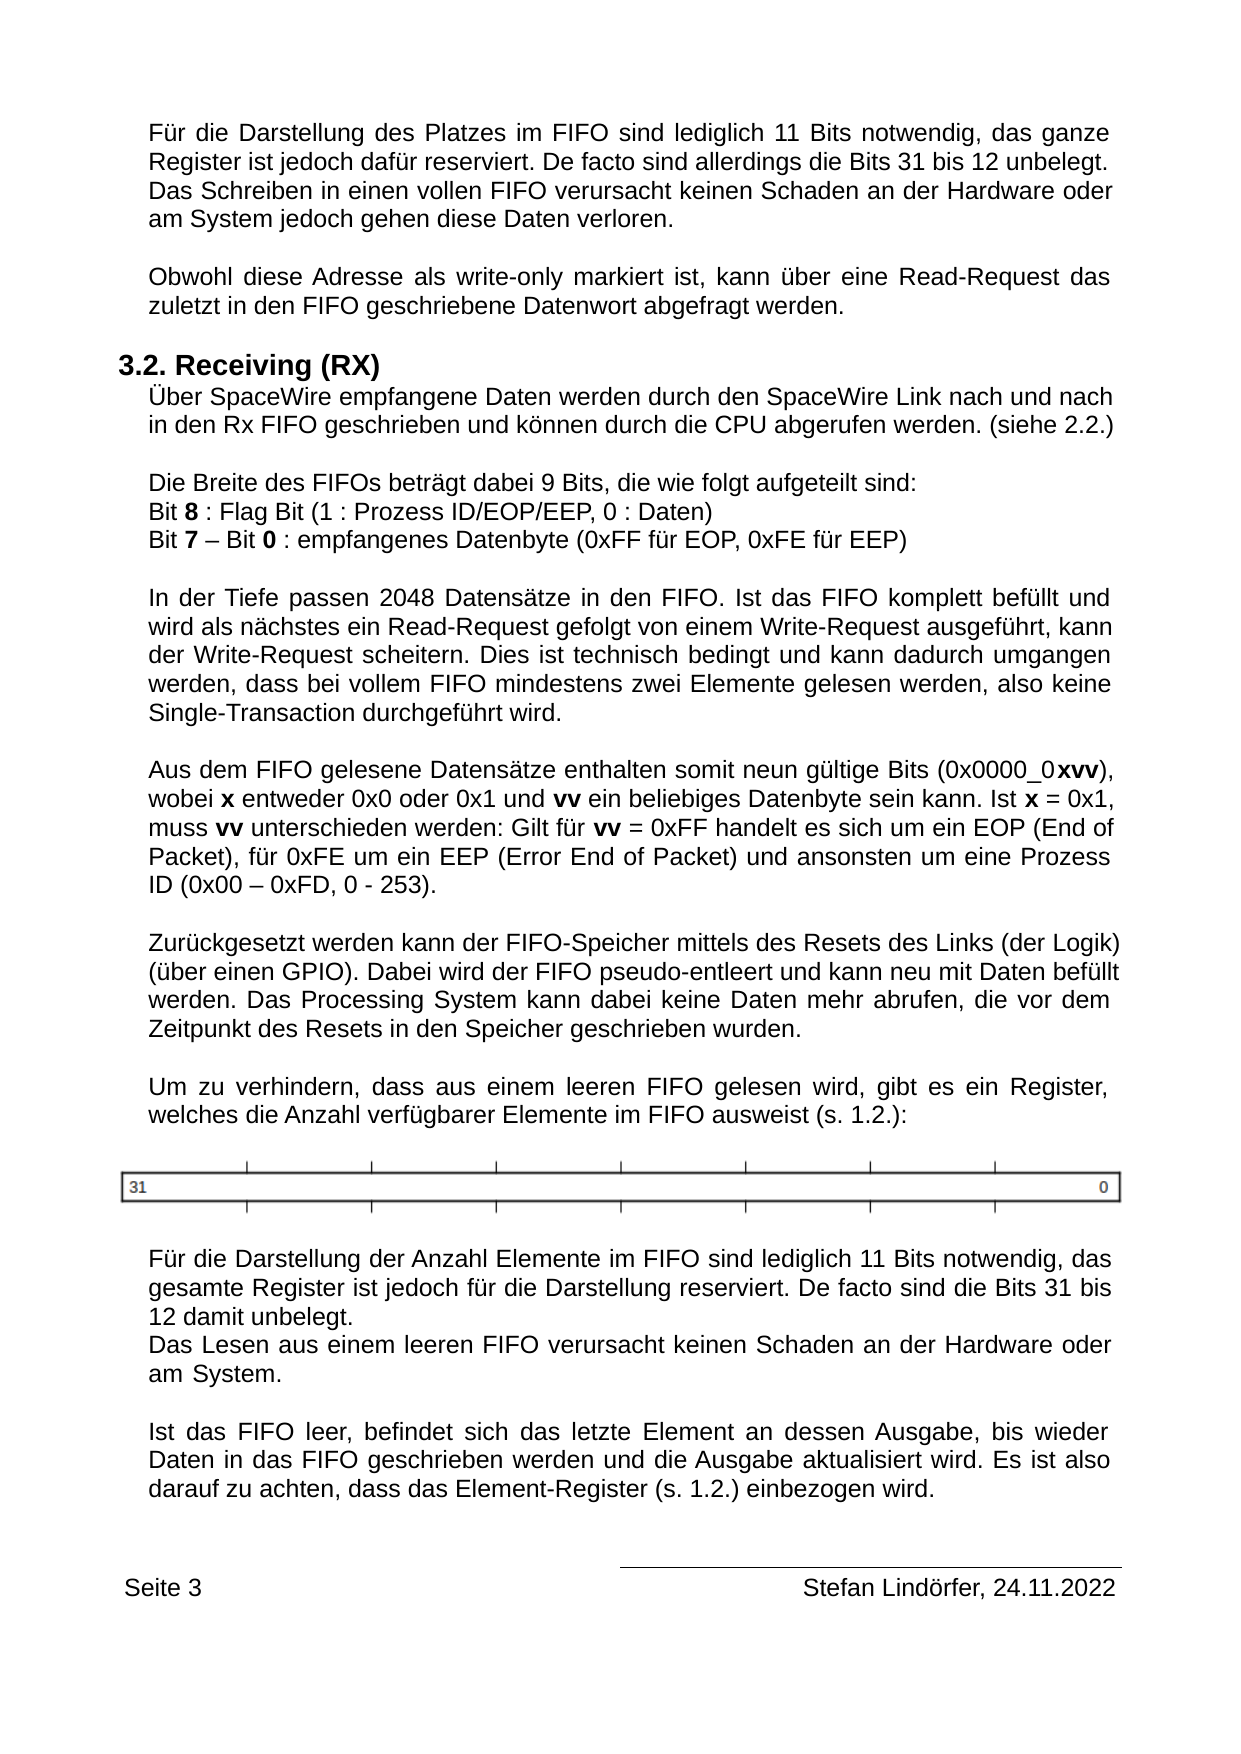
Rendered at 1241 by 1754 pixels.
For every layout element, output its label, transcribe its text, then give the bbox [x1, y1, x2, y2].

text Die Breite des FIFOs beträgt dabei 9 Bits, die wie folgt aufgeteilt sind: [118, 468, 1122, 497]
text 3.2. Receiving (RX) [118, 348, 1122, 382]
text Um zu verhindern, dass aus einem leeren FIFO gelesen wird, gibt es ein Register, welches die Anzahl verfügbarer Elemente im FIFO ausweist (s. 1.2.): [118, 1072, 1122, 1129]
text Bit 7 – Bit 0 : empfangenes Datenbyte (0xFF für EOP, 0xFE für EEP) [118, 525, 1122, 554]
text Aus dem FIFO gelesene Datensätze enthalten somit neun gültige Bits (0x0000_0xvv), wobei x entweder 0x0 oder 0x1 und vv ein beliebiges Datenbyte sein kann. Ist x = 0x1, muss vv unterschieden werden: Gilt für vv = 0xFF handelt es sich um ein EOP (End of Packet), für 0xFE um ein EEP (Error End of Packet) und ansonsten um eine Prozess ID (0x00 – 0xFD, 0 - 253). [118, 755, 1122, 899]
picture [118, 1157, 1123, 1216]
text Für die Darstellung des Platzes im FIFO sind lediglich 11 Bits notwendig, das ganze Register ist jedoch dafür reserviert. De facto sind allerdings die Bits 31 bis 12 unbelegt. [118, 118, 1122, 176]
text Das Lesen aus einem leeren FIFO verursacht keinen Schaden an der Hardware oder am System. [118, 1330, 1122, 1388]
text Obwohl diese Adresse als write-only markiert ist, kann über eine Read-Request das zuletzt in den FIFO geschriebene Datenwort abgefragt werden. [118, 262, 1122, 319]
text Über SpaceWire empfangene Daten werden durch den SpaceWire Link nach und nach in den Rx FIFO geschrieben und können durch die CPU abgerufen werden. (siehe 2.2.) [118, 382, 1122, 439]
text Für die Darstellung der Anzahl Elemente im FIFO sind lediglich 11 Bits notwendig, das gesamte Register ist jedoch für die Darstellung reserviert. De facto sind die Bits 31 bis 12 damit unbelegt. [118, 1244, 1122, 1330]
text Bit 8 : Flag Bit (1 : Prozess ID/EOP/EEP, 0 : Daten) [118, 497, 1122, 525]
text Das Schreiben in einen vollen FIFO verursacht keinen Schaden an der Hardware oder am System jedoch gehen diese Daten verloren. [118, 176, 1122, 233]
text Ist das FIFO leer, befindet sich das letzte Element an dessen Ausgabe, bis wieder Daten in das FIFO geschrieben werden und die Ausgabe aktualisiert wird. Es ist also darauf zu achten, dass das Element-Register (s. 1.2.) einbezogen wird. [118, 1416, 1122, 1503]
text In der Tiefe passen 2048 Datensätze in den FIFO. Ist das FIFO komplett befüllt und wird als nächstes ein Read-Request gefolgt von einem Write-Request ausgeführt, kann der Write-Request scheitern. Dies ist technisch bedingt und kann dadurch umgangen werden, dass bei vollem FIFO mindestens zwei Elemente gelesen werden, also keine Single-Transaction durchgeführt wird. [118, 583, 1122, 727]
text Zurückgesetzt werden kann der FIFO-Speicher mittels des Resets des Links (der Logik) (über einen GPIO). Dabei wird der FIFO pseudo-entleert und kann neu mit Daten befüllt werden. Das Processing System kann dabei keine Daten mehr abrufen, die vor dem Zeitpunkt des Resets in den Speicher geschrieben wurden. [118, 928, 1122, 1043]
